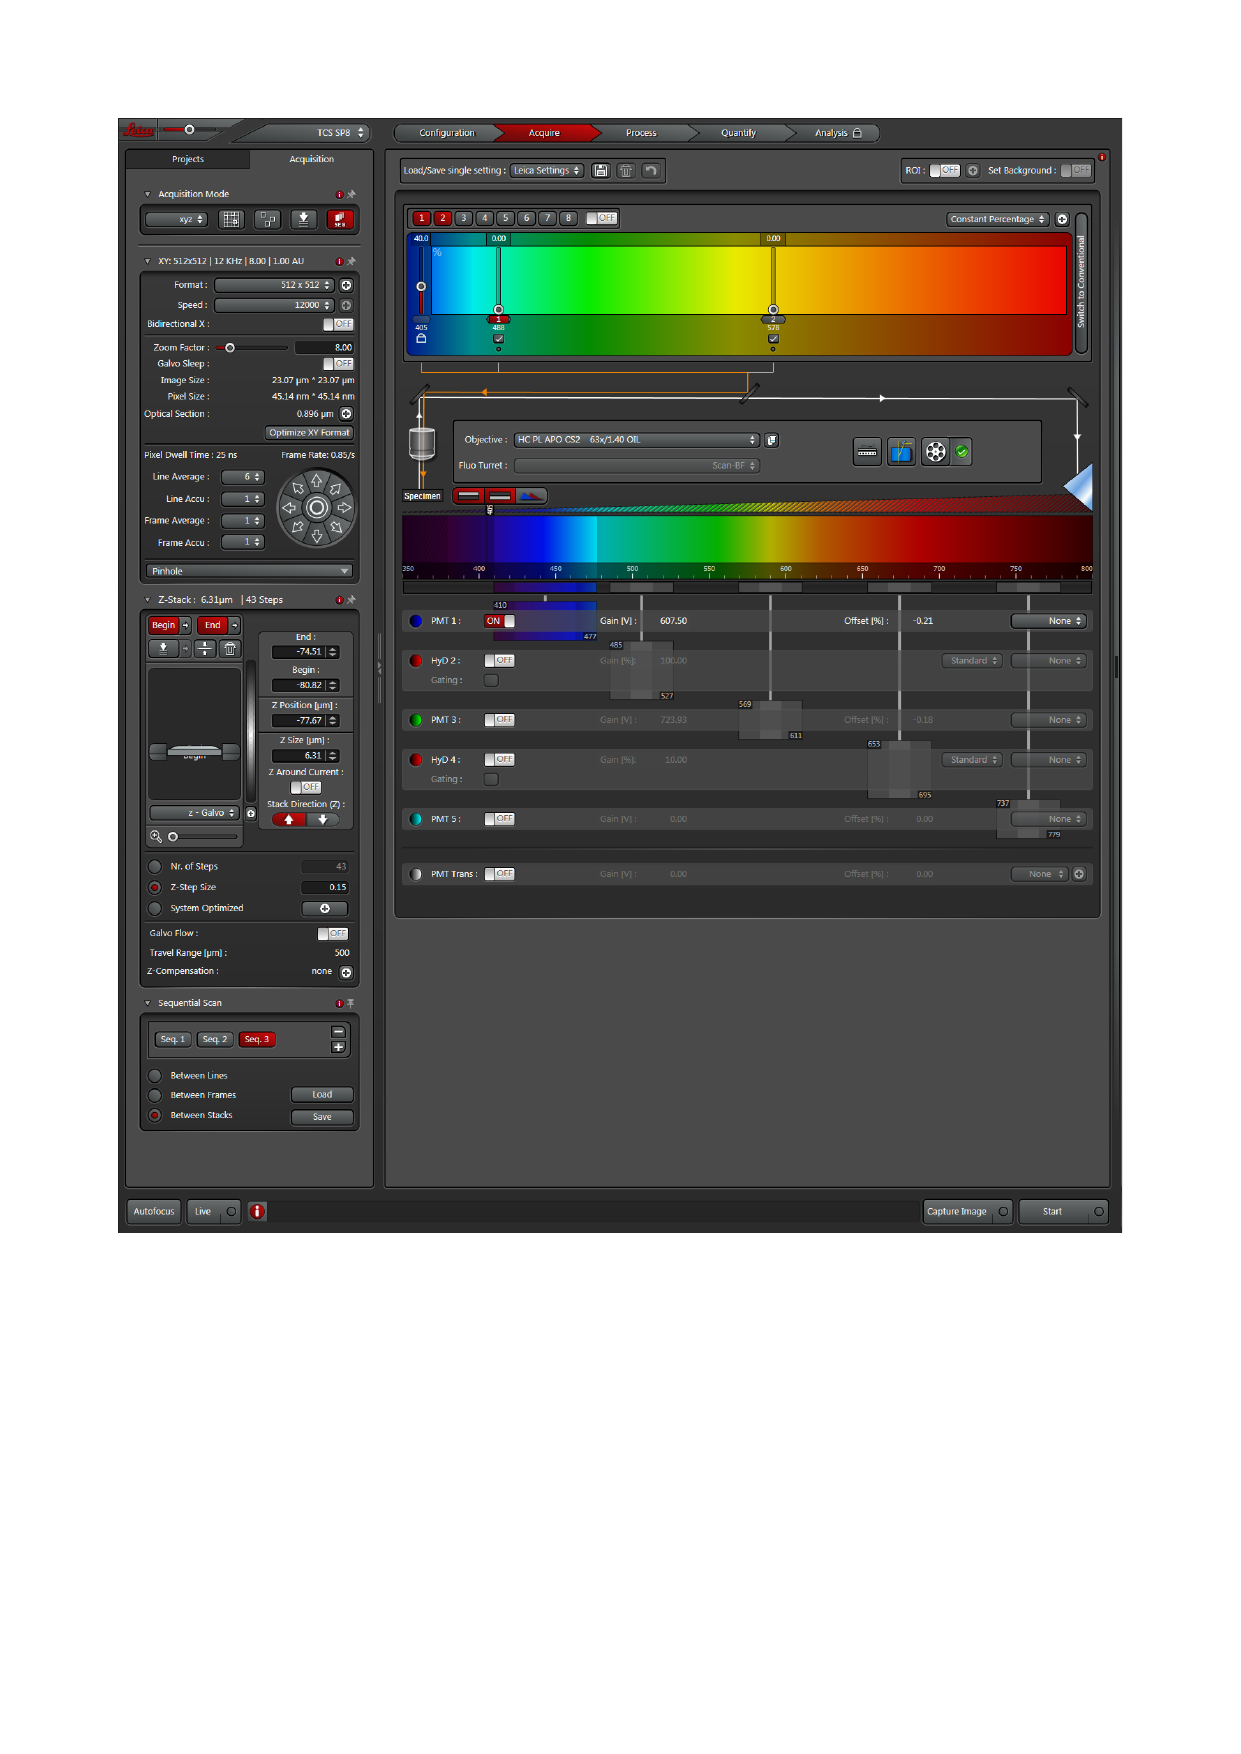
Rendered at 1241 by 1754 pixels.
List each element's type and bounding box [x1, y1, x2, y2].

picture [118, 118, 1123, 1233]
